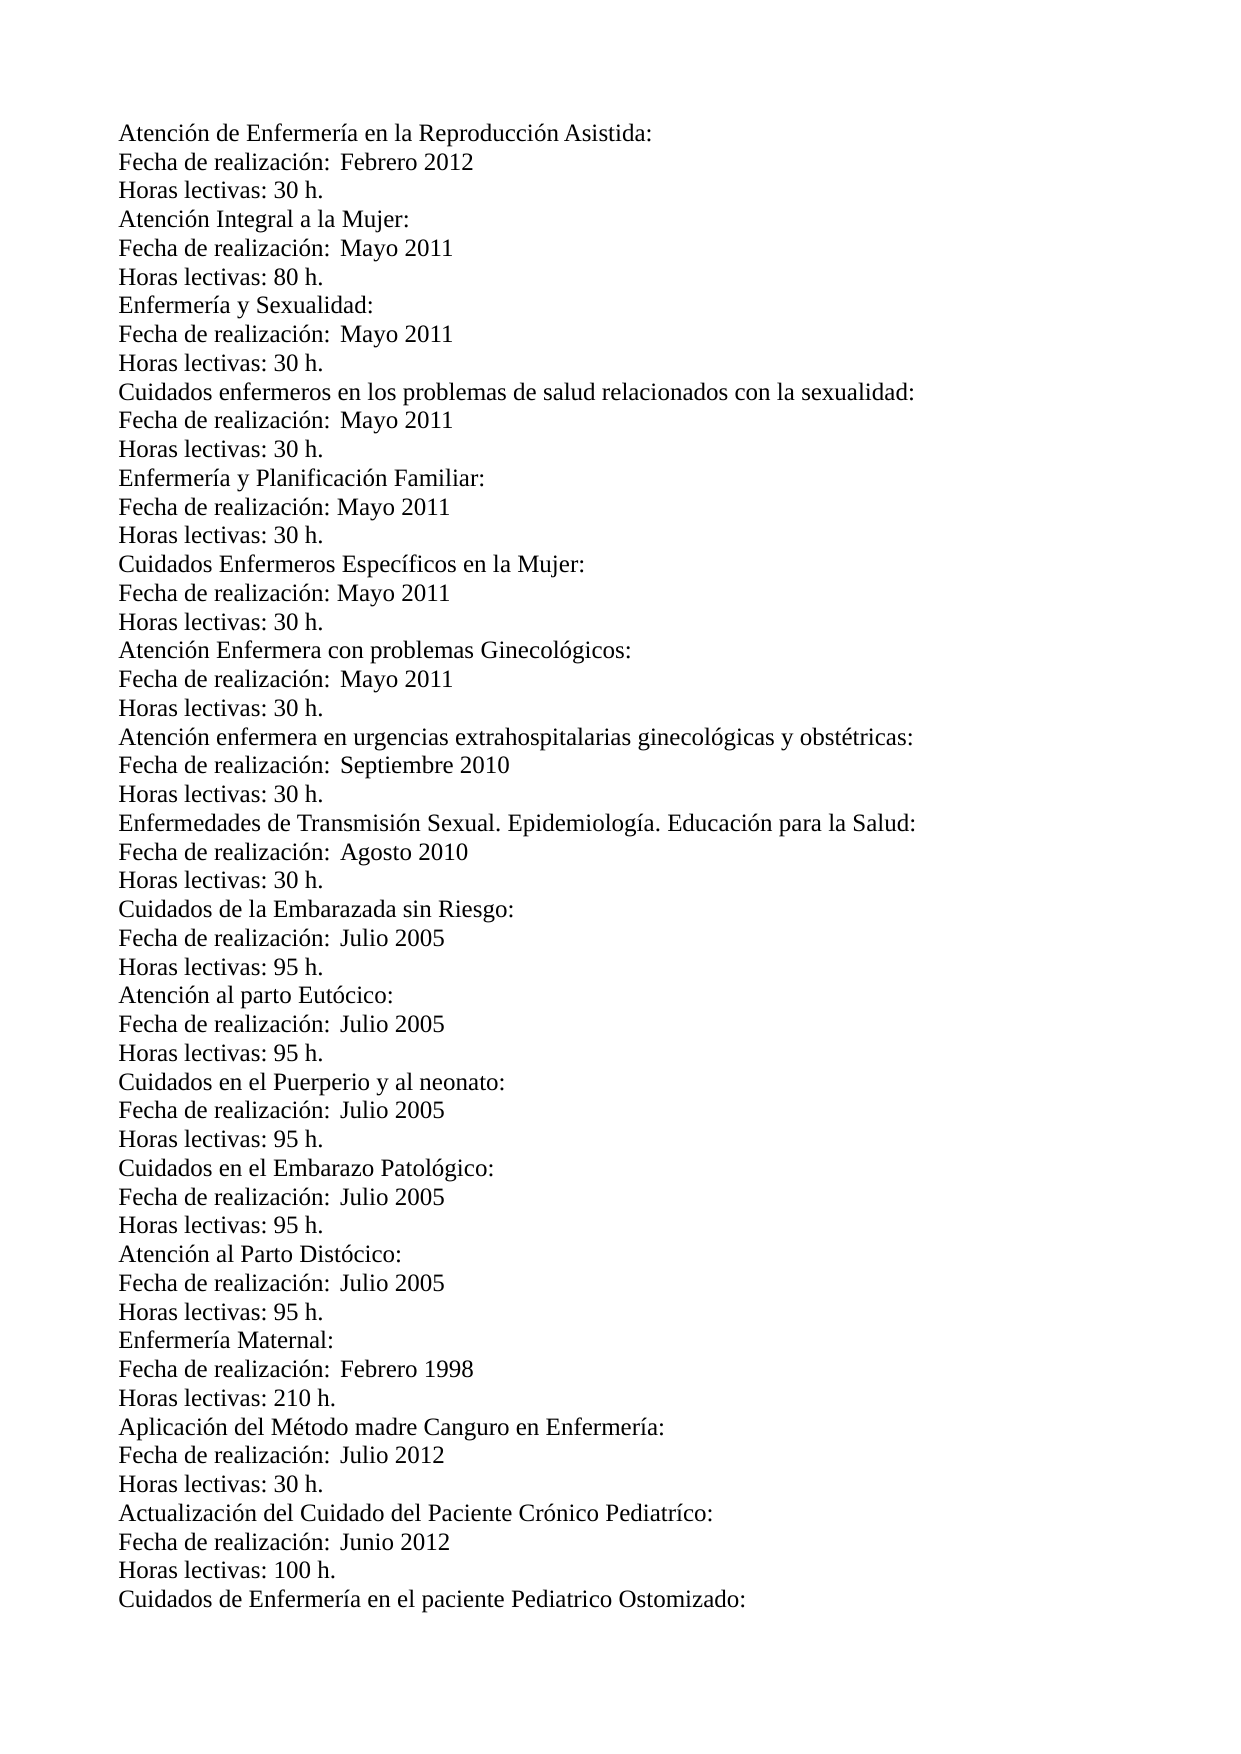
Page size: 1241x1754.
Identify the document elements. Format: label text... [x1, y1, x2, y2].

text Fecha de realización: Mayo 2011 [118, 664, 1122, 693]
text Horas lectivas: 80 h. [118, 262, 1122, 291]
text Horas lectivas: 30 h. [118, 693, 1122, 722]
text Enfermería Maternal: [118, 1326, 1122, 1354]
text Horas lectivas: 100 h. [118, 1556, 1122, 1584]
text Horas lectivas: 30 h. [118, 779, 1122, 808]
text Fecha de realización: Julio 2005 [118, 1096, 1122, 1124]
text Horas lectivas: 30 h. [118, 434, 1122, 463]
text Fecha de realización: Febrero 1998 [118, 1354, 1122, 1383]
text Aplicación del Método madre Canguro en Enfermería: [118, 1412, 1122, 1441]
text Fecha de realización: Julio 2005 [118, 1182, 1122, 1211]
text Horas lectivas: 95 h. [118, 1211, 1122, 1239]
text Fecha de realización: Septiembre 2010 [118, 751, 1122, 779]
text Fecha de realización: Julio 2012 [118, 1441, 1122, 1469]
text Fecha de realización: Mayo 2011 [118, 406, 1122, 434]
text Enfermería y Planificación Familiar: [118, 463, 1122, 492]
text Enfermedades de Transmisión Sexual. Epidemiología. Educación para la Salud: [118, 808, 1122, 837]
text Fecha de realización: Mayo 2011 [118, 492, 1122, 521]
text Horas lectivas: 30 h. [118, 348, 1122, 377]
text Atención Enfermera con problemas Ginecológicos: [118, 636, 1122, 664]
text Fecha de realización: Junio 2012 [118, 1527, 1122, 1556]
text Cuidados en el Puerperio y al neonato: [118, 1067, 1122, 1096]
text Fecha de realización: Mayo 2011 [118, 233, 1122, 262]
text Horas lectivas: 95 h. [118, 1124, 1122, 1153]
text Horas lectivas: 30 h. [118, 1469, 1122, 1498]
text Horas lectivas: 210 h. [118, 1383, 1122, 1412]
text Atención de Enfermería en la Reproducción Asistida: [118, 118, 1122, 147]
text Fecha de realización: Febrero 2012 [118, 147, 1122, 176]
text Cuidados de la Embarazada sin Riesgo: [118, 894, 1122, 923]
text Fecha de realización: Agosto 2010 [118, 837, 1122, 866]
text Enfermería y Sexualidad: [118, 291, 1122, 319]
text Horas lectivas: 95 h. [118, 952, 1122, 981]
text Cuidados Enfermeros Específicos en la Mujer: [118, 549, 1122, 578]
text Fecha de realización: Mayo 2011 [118, 578, 1122, 607]
text Atención enfermera en urgencias extrahospitalarias ginecológicas y obstétricas: [118, 722, 1122, 751]
text Horas lectivas: 30 h. [118, 176, 1122, 204]
text Fecha de realización: Julio 2005 [118, 1268, 1122, 1297]
text Horas lectivas: 95 h. [118, 1297, 1122, 1326]
text Atención Integral a la Mujer: [118, 204, 1122, 233]
text Fecha de realización: Julio 2005 [118, 923, 1122, 952]
text Cuidados de Enfermería en el paciente Pediatrico Ostomizado: [118, 1584, 1122, 1613]
text Atención al Parto Distócico: [118, 1239, 1122, 1268]
text Horas lectivas: 30 h. [118, 866, 1122, 894]
text Horas lectivas: 95 h. [118, 1038, 1122, 1067]
text Cuidados enfermeros en los problemas de salud relacionados con la sexualidad: [118, 377, 1122, 406]
text Horas lectivas: 30 h. [118, 607, 1122, 636]
text Horas lectivas: 30 h. [118, 521, 1122, 549]
text Actualización del Cuidado del Paciente Crónico Pediatríco: [118, 1498, 1122, 1527]
text Fecha de realización: Mayo 2011 [118, 319, 1122, 348]
text Fecha de realización: Julio 2005 [118, 1009, 1122, 1038]
text Atención al parto Eutócico: [118, 981, 1122, 1009]
text Cuidados en el Embarazo Patológico: [118, 1153, 1122, 1182]
